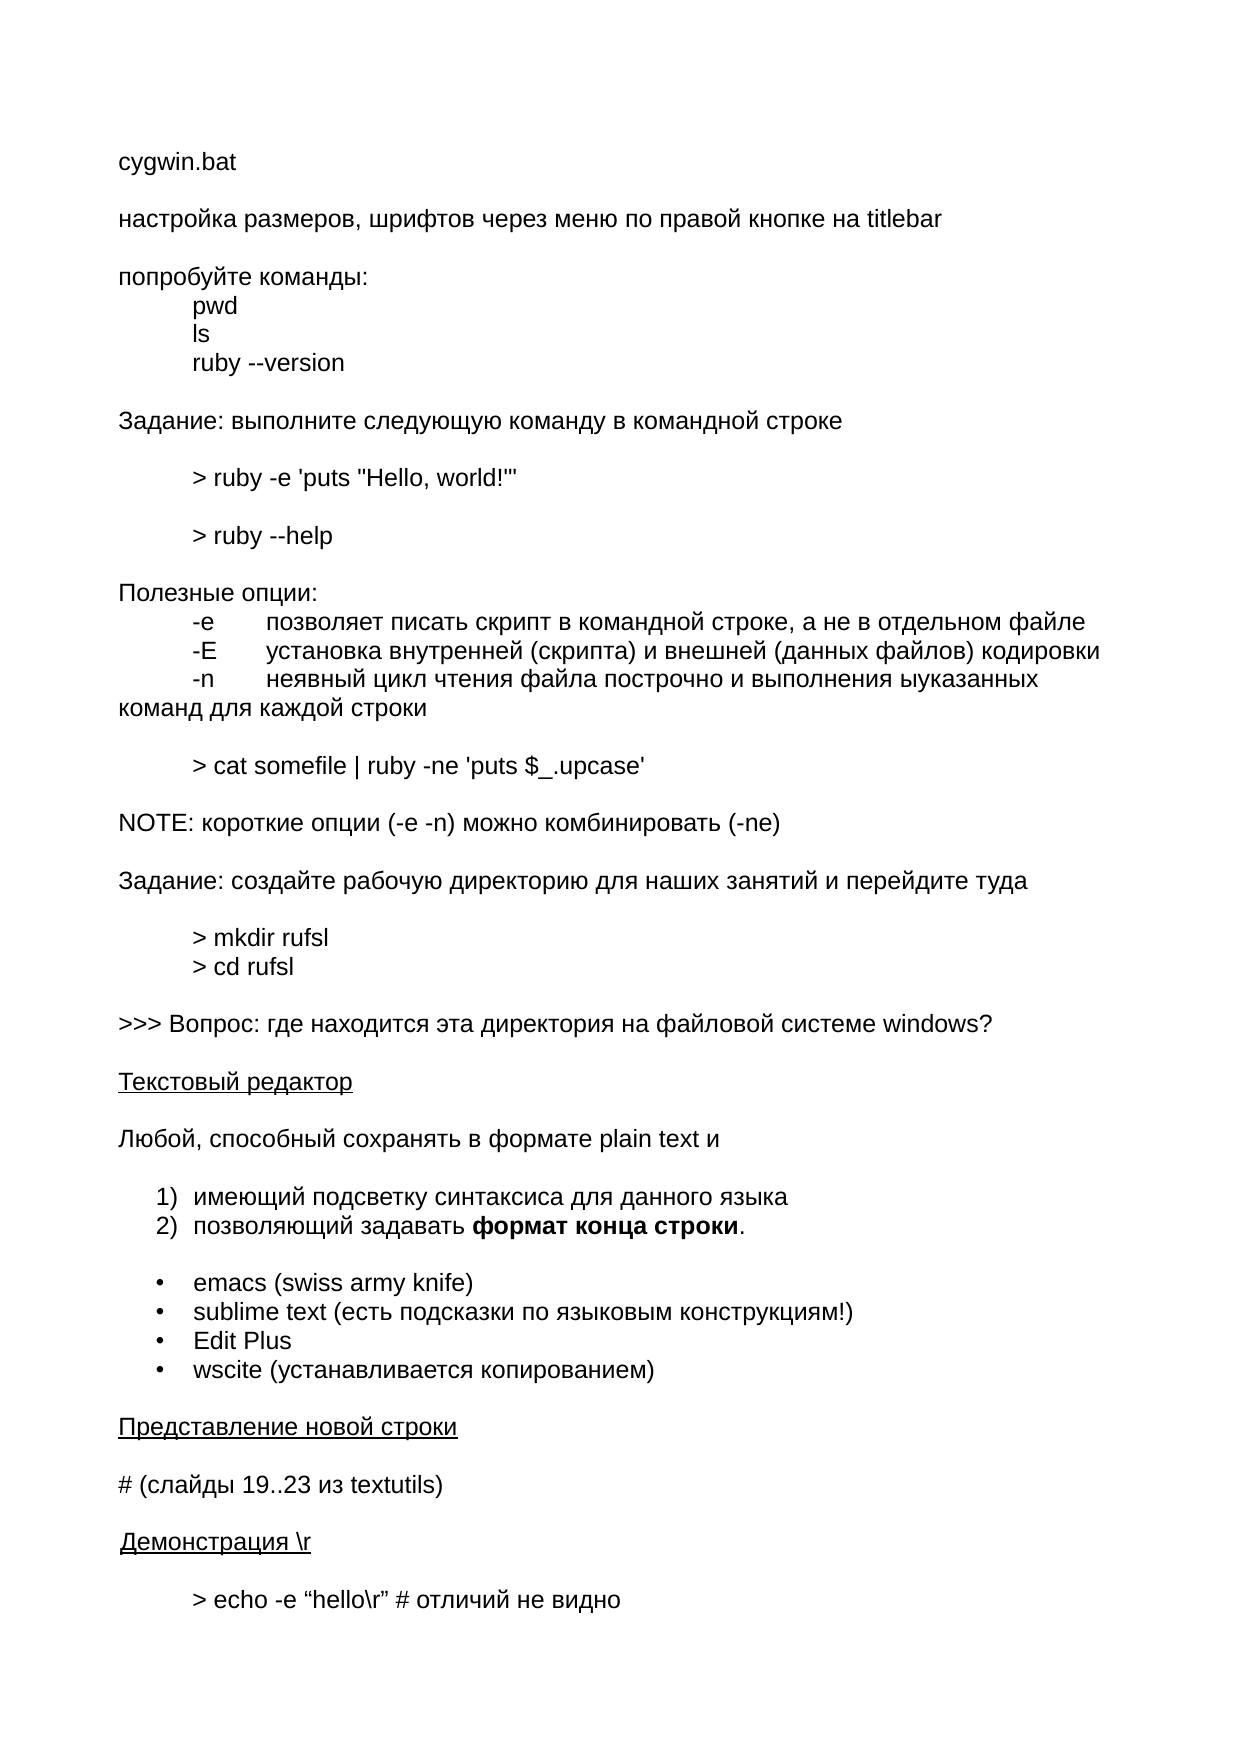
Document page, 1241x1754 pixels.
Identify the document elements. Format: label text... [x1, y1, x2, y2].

text -E установка внутренней (скрипта) и внешней (данных файлов) кодировки [118, 636, 1122, 664]
text Любой, способный сохранять в формате plain text и [118, 1124, 1122, 1153]
text Задание: выполните следующую команду в командной строке [118, 406, 1122, 434]
text > ruby -e 'puts "Hello, world!"' [192, 463, 1122, 492]
text ls [192, 319, 1122, 348]
text Задание: создайте рабочую директорию для наших занятий и перейдите туда [118, 866, 1122, 894]
text > mkdir rufsl [118, 923, 1122, 952]
text > echo -e “hello\r” # отличий не видно [192, 1585, 1122, 1613]
text настройка размеров, шрифтов через меню по правой кнопке на titlebar [118, 204, 1122, 233]
text Полезные опции: [118, 578, 1122, 607]
list позволяющий задавать формат конца строки. [156, 1211, 1122, 1239]
list emacs (swiss army knife) [156, 1268, 1122, 1297]
list Edit Plus [156, 1326, 1122, 1355]
text # (слайды 19..23 из textutils) [118, 1470, 1122, 1498]
text Демонстрация \r [120, 1527, 1122, 1556]
text >>> Вопрос: где находится эта директория на файловой системе windows? [118, 1009, 1122, 1038]
list имеющий подсветку синтаксиса для данного языка [156, 1182, 1122, 1211]
text ruby --version [192, 348, 1122, 377]
text -e позволяет писать скрипт в командной строке, а не в отдельном файле [118, 607, 1122, 636]
list sublime text (есть подсказки по языковым конструкциям!) [156, 1297, 1122, 1326]
text попробуйте команды: [118, 262, 1122, 291]
text NOTE: короткие опции (-e -n) можно комбинировать (-ne) [118, 808, 1122, 837]
text pwd [192, 291, 1122, 319]
list wscite (устанавливается копированием) [156, 1355, 1122, 1383]
text Текстовый редактор [118, 1067, 1122, 1096]
text Представление новой строки [118, 1412, 1122, 1441]
text > cat somefile | ruby -ne 'puts $_.upcase' [118, 751, 1122, 779]
text > ruby --help [118, 521, 1122, 549]
text > cd rufsl [118, 952, 1122, 981]
text -n неявный цикл чтения файла построчно и выполнения ыуказанных команд для каждой строки [118, 664, 1122, 722]
text cygwin.bat [118, 147, 1122, 176]
